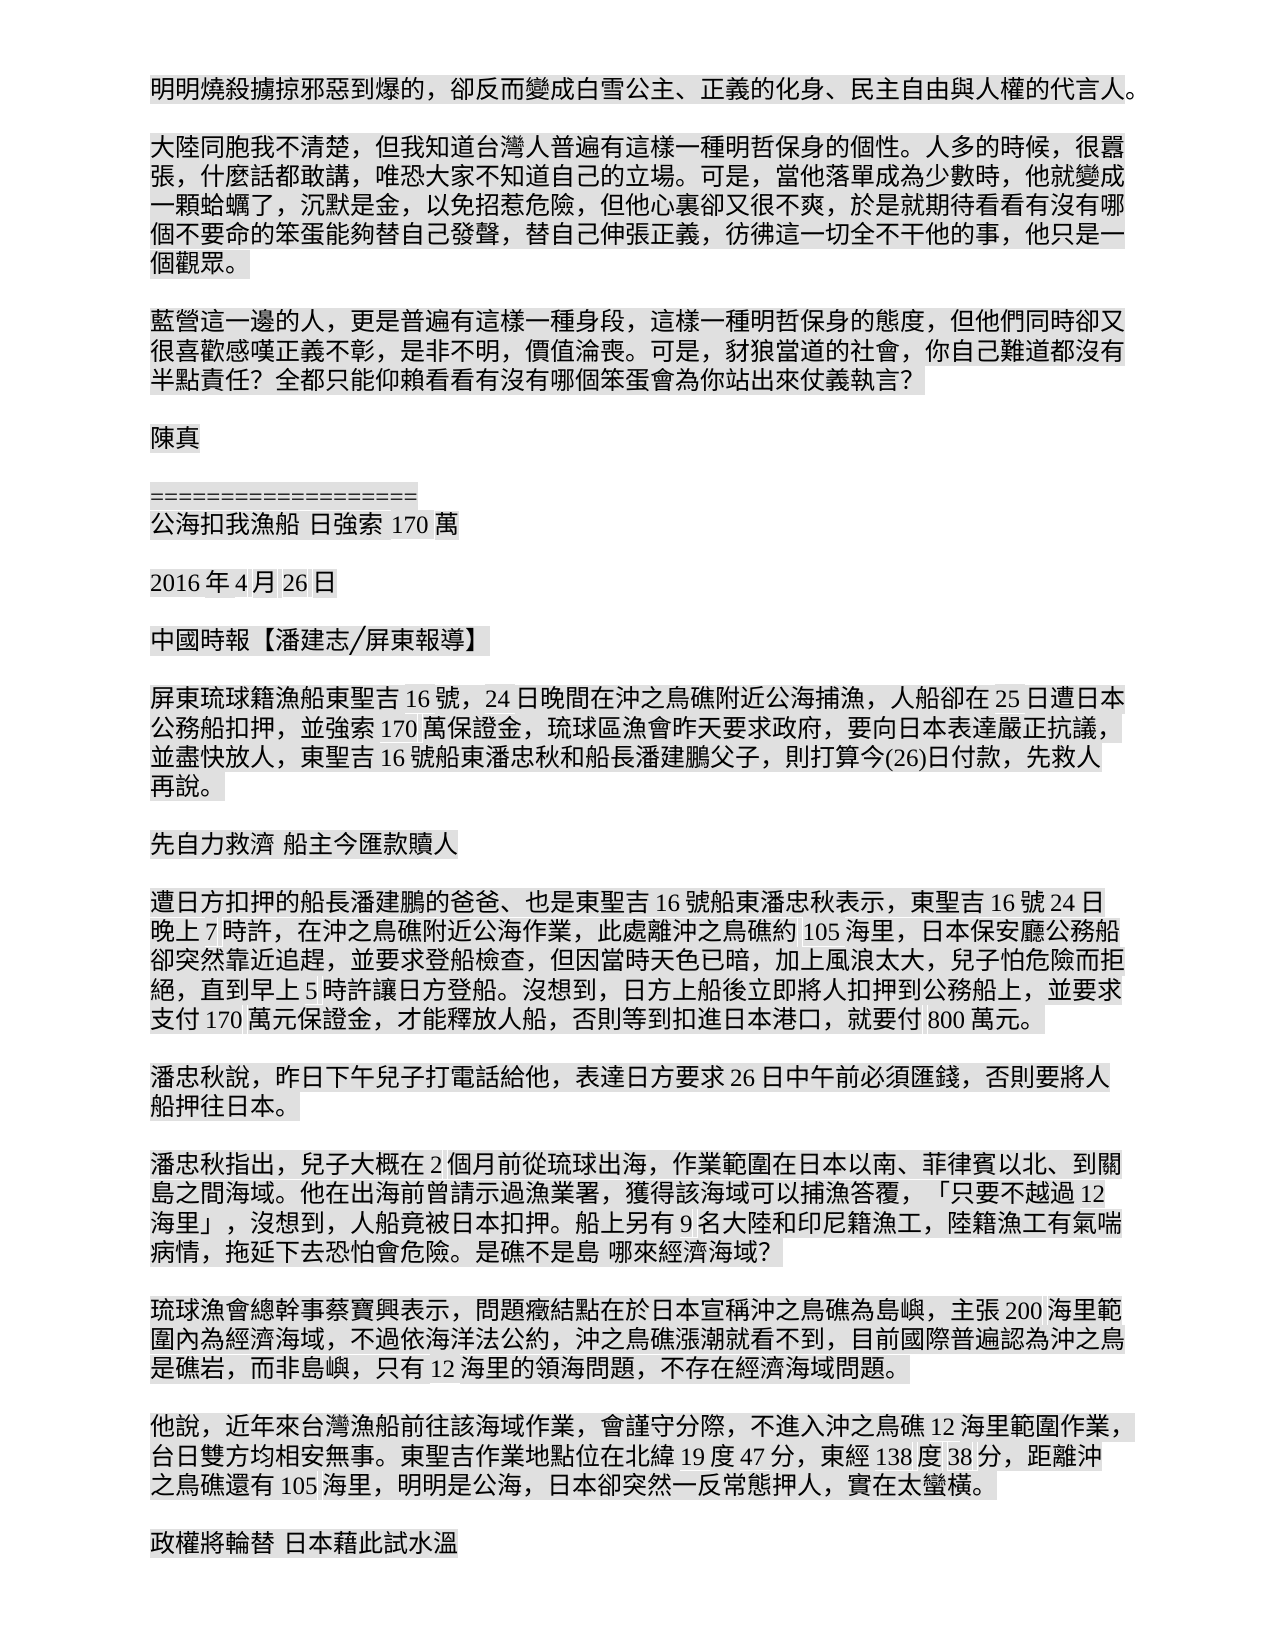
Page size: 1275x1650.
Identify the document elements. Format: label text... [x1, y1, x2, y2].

text 一群橫行無阻、無法無天、理當直接槍斃算了的詐騙集團，被合法合理合情地逮到大陸受審，台灣這些整天靠抹黑祖國來吃香喝辣的綠色生物們卻哭爸哭母，天崩地裂。但是，像日本政府這樣一種擄人勒索的非法行徑，綠色生物卻絕不會有意見，彷彿根本沒這件事；至於底下聞聲起舞的小乖蛋們，主子沒意見，他們當然也不會有意見。 沒有問題的雞毛蒜皮小事，總是能透過主流媒體硬炒作成可惡至極天大地大之事，而真正可惡至極天大地大之事，卻反而連屁也不放一個。這樣一種矛盾現象，完全就是島內的常態，大家見怪不怪。因為，一切都是根據顏色辦事。而顏色之選擇，事實上連結著個人利益或一黨私利，而非連結著任何政治主張。如果有人還真以為這些政治詐騙集團真的是什麼台獨，那就誤會大了，太外行了。 換句話說，這一切表面上的矛盾，事實上並沒有任何矛盾可言，其內在邏輯是：利之所在，立場與顏色之所在。哪一天，假設代表著中共的 "紅色" 在台灣成為主流，這樣一些綠油油人士，我敢保證，他們會 "紅" 得比誰都快；唱起祖國凱旋歌，絕對會比誰都還唱得更大聲。這當然不奇怪，詐騙集團要騙你的錢，難道會跟你堅守什麼真理？哪種說法能騙到錢，哪種立場有利可圖，當然就會採用哪種說法與立場。這裏頭並沒有任何矛盾。 你很難怪罪詐騙集團為什麼要騙人，這沒有什麼為什麼，這就是他們奪取權力賺取暴利的 "工作" 啊。你惟一能質疑的是：為什麼這麼粗糙、幾乎是一成不變的詐騙手法，卻能把絕大多數人騙得熱血沸騰，為之搖旗吶喊，甚至奉為英雄偶像？人家民間的詐騙手法總是不斷改良，不斷推陳出新，但政治詐騙集團永遠就是那一套反中仇中的戲碼，外加各種所謂公平正義的社運造句，卻能一再得逞，無往不利。這麼好騙的國民，不騙他，要騙誰呢？ 你永遠不可能消滅詐騙集團，除非大家腦袋清醒點，除非公權力可以伸張，足以把歹徒騙徒給繩之以法，而不是只要喊出救國救民的正義口號，然後一切非法行徑就統統可以豁免於法律之外。誰敢執法，誰就是司法追殺、國家暴力等等。 人們總認為自己對於現實的判斷是一種獨立思考的結果，其實當然不是。世界不存在，存在的只是一套套宣傳機器，藉以型塑所謂 "世界" 的模樣。當詐騙集團掌握了主流媒體時，騙子不管說些什麼樣蠢到爆的蠢話，大家都還是會信，會買單，會言聽計從，會為之搖旗吶喊，熱血沸騰。 如果有人以為真理就是真理，真理自然可以壓倒謊言，那他真的是頭殼壞去了。就算真理也是需要宣傳，就像一種商品通路一樣，你的產品再好，當你無法掌握通路，再好的產品也只能留著自己用。 藍的相對於綠的，或是祖國相對於美國，不知道是身段放不下還是少了哪根筋，在宣傳上就吃了很大的虧，於是，明明相對而言良善正面的，卻被抹黑成撒旦，抹黑成巨大惡棍，明明燒殺擄掠邪惡到爆的，卻反而變成白雪公主、正義的化身、民主自由與人權的代言人。 大陸同胞我不清楚，但我知道台灣人普遍有這樣一種明哲保身的個性。人多的時候，很囂張，什麼話都敢講，唯恐大家不知道自己的立場。可是，當他落單成為少數時，他就變成一顆蛤蠣了，沉默是金，以免招惹危險，但他心裏卻又很不爽，於是就期待看看有沒有哪個不要命的笨蛋能夠替自己發聲，替自己伸張正義，彷彿這一切全不干他的事，他只是一個觀眾。 藍營這一邊的人，更是普遍有這樣一種身段，這樣一種明哲保身的態度，但他們同時卻又很喜歡感嘆正義不彰，是非不明，價值淪喪。可是，豺狼當道的社會，你自己難道都沒有半點責任？全都只能仰賴看看有沒有哪個笨蛋會為你站出來仗義執言？ 陳真 =================== 公海扣我漁船 日強索 170 萬 2016年4月26日 中國時報【潘建志╱屏東報導】 屏東琉球籍漁船東聖吉16號，24日晚間在沖之鳥礁附近公海捕漁，人船卻在25日遭日本公務船扣押，並強索170萬保證金，琉球區漁會昨天要求政府，要向日本表達嚴正抗議，並盡快放人，東聖吉16號船東潘忠秋和船長潘建鵬父子，則打算今(26)日付款，先救人再說。 先自力救濟 船主今匯款贖人 遭日方扣押的船長潘建鵬的爸爸、也是東聖吉16號船東潘忠秋表示，東聖吉16號24日晚上7時許，在沖之鳥礁附近公海作業，此處離沖之鳥礁約105海里，日本保安廳公務船卻突然靠近追趕，並要求登船檢查，但因當時天色已暗，加上風浪太大，兒子怕危險而拒絕，直到早上5時許讓日方登船。沒想到，日方上船後立即將人扣押到公務船上，並要求支付170萬元保證金，才能釋放人船，否則等到扣進日本港口，就要付800萬元。 潘忠秋說，昨日下午兒子打電話給他，表達日方要求26日中午前必須匯錢，否則要將人船押往日本。 潘忠秋指出，兒子大概在2個月前從琉球出海，作業範圍在日本以南、菲律賓以北、到關島之間海域。他在出海前曾請示過漁業署，獲得該海域可以捕漁答覆，「只要不越過12海里」，沒想到，人船竟被日本扣押。船上另有9名大陸和印尼籍漁工，陸籍漁工有氣喘病情，拖延下去恐怕會危險。是礁不是島 哪來經濟海域？ 琉球漁會總幹事蔡寶興表示，問題癥結點在於日本宣稱沖之鳥礁為島嶼，主張200海里範圍內為經濟海域，不過依海洋法公約，沖之鳥礁漲潮就看不到，目前國際普遍認為沖之鳥是礁岩，而非島嶼，只有12海里的領海問題，不存在經濟海域問題。 他說，近年來台灣漁船前往該海域作業，會謹守分際，不進入沖之鳥礁12海里範圍作業，台日雙方均相安無事。東聖吉作業地點位在北緯19度47分，東經138度38分，距離沖之鳥礁還有105海里，明明是公海，日本卻突然一反常態押人，實在太蠻橫。 政權將輪替 日本藉此試水溫 蔡寶興認為，台灣新舊政府正值交接期，日本可能想藉此次事件來試水溫，看看台灣態度如何。他說，無論是新舊政府一定要向日本提出嚴正抗議，並要求盡快放人，保障國人生命財產安全，否則日後將嚴重影響台灣漁民權益。 [150, 75, 1125, 1558]
